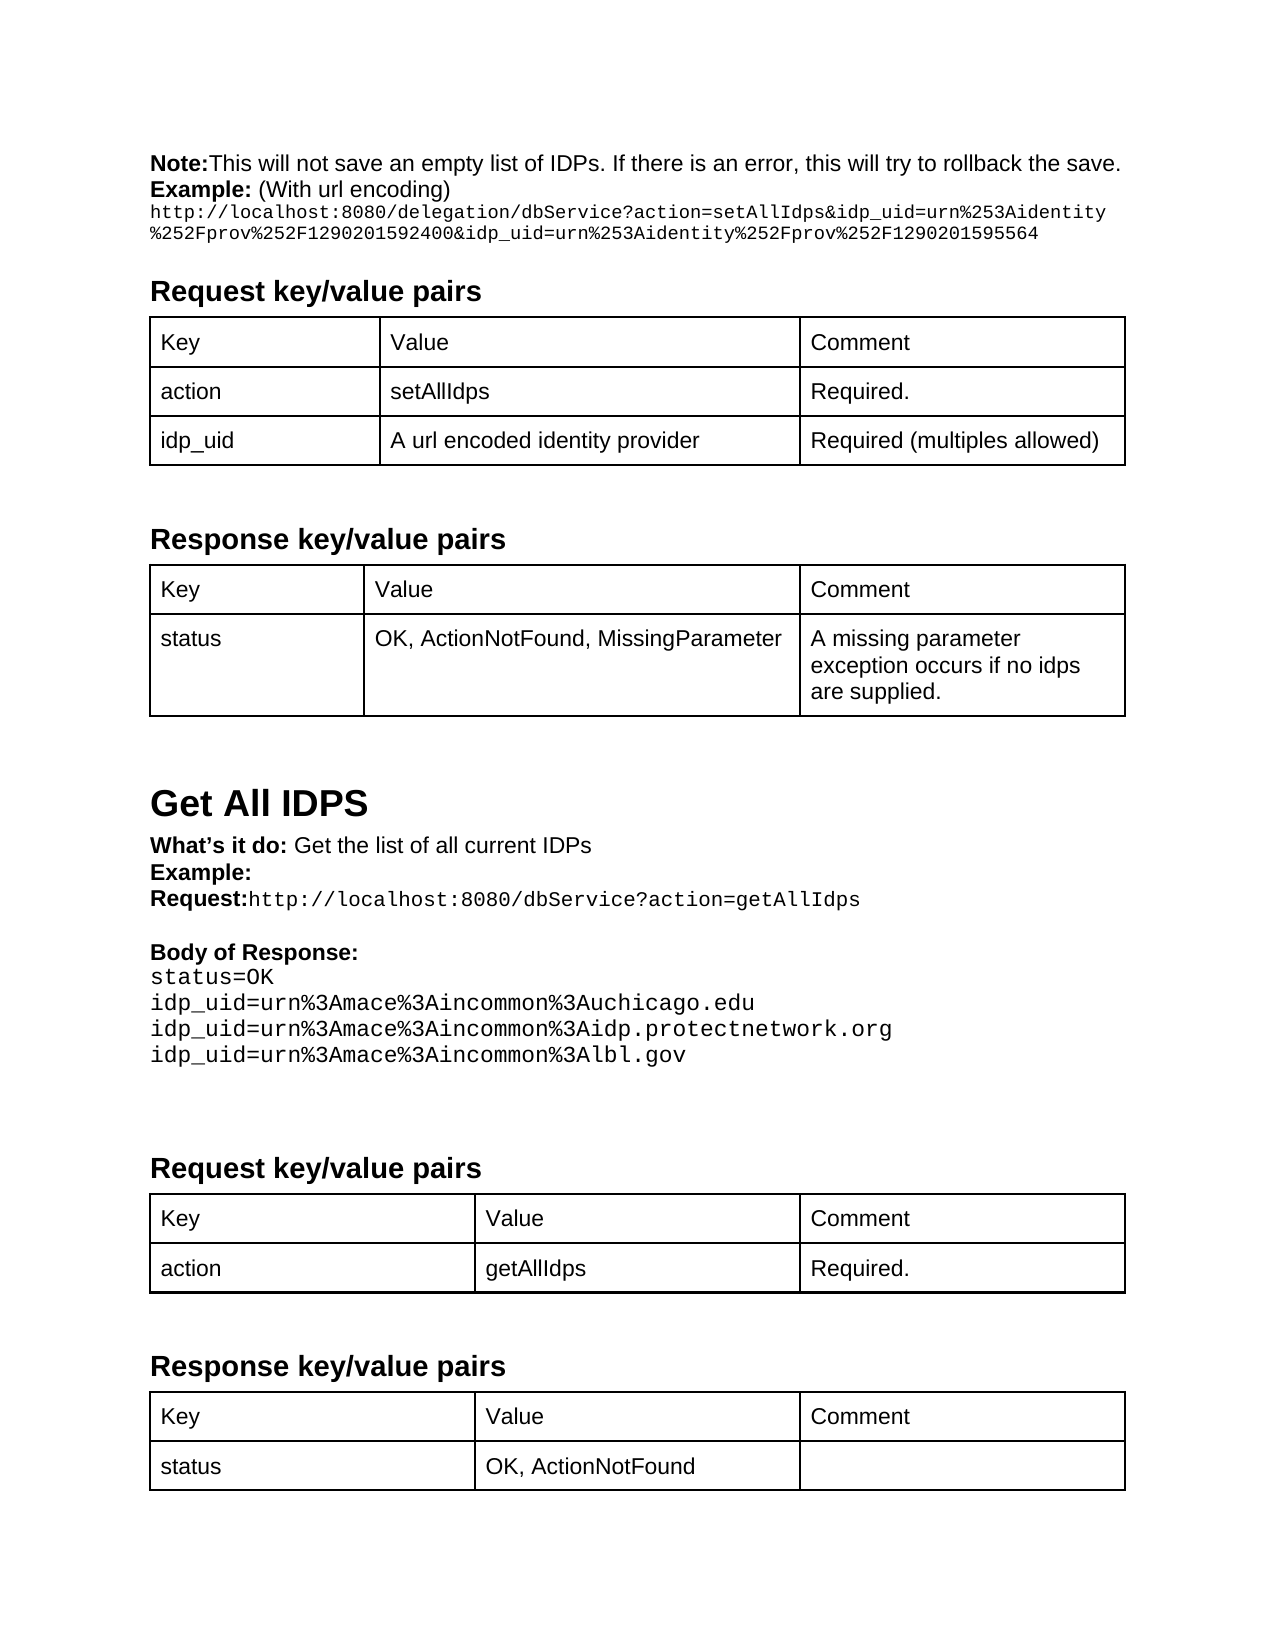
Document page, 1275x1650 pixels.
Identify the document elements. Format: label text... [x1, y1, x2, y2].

text idp_uid=urn%3Amace%3Aincommon%3Auchicago.edu [150, 991, 1125, 1017]
text Example: (With url encoding) [150, 176, 1125, 203]
text idp_uid=urn%3Amace%3Aincommon%3Albl.gov [150, 1043, 1125, 1069]
subtitle Request key/value pairs [150, 274, 1125, 308]
table_header Key [151, 566, 363, 613]
text What’s it do: Get the list of all current IDPs [150, 832, 1125, 858]
text Body of Response: [150, 939, 1125, 965]
table_cell setAllIdps [381, 368, 799, 415]
table_header Value [365, 566, 799, 613]
text idp_uid=urn%3Amace%3Aincommon%3Aidp.protectnetwork.org [150, 1017, 1125, 1043]
table_header Key [151, 1195, 474, 1242]
text http://localhost:8080/delegation/dbService?action=setAllIdps&idp_uid=urn%253Aidentity%252Fprov%252F1290201592400&idp_uid=urn%253Aidentity%252Fprov%252F1290201595564 [150, 203, 1125, 245]
subtitle Get All IDPS [150, 781, 1125, 824]
table_cell Required. [801, 368, 1124, 415]
subtitle Request key/value pairs [150, 1151, 1125, 1184]
text Example: [150, 858, 1125, 885]
text Note:This will not save an empty list of IDPs. If there is an error, this will try to rollback the save. [150, 150, 1125, 176]
table_header Comment [801, 1393, 1124, 1440]
table_cell action [151, 368, 379, 415]
table_cell A missing parameter exception occurs if no idps are supplied. [801, 615, 1124, 715]
table_cell status [151, 1442, 474, 1489]
table_header Value [476, 1195, 799, 1242]
text Request:http://localhost:8080/dbService?action=getAllIdps [150, 885, 1125, 913]
table_header Key [151, 1393, 474, 1440]
table_cell idp_uid [151, 417, 379, 464]
subtitle Response key/value pairs [150, 1349, 1125, 1382]
text status=OK [150, 965, 1125, 991]
table_header Value [381, 318, 799, 366]
table_header Value [476, 1393, 799, 1440]
table_cell OK, ActionNotFound, MissingParameter [365, 615, 799, 715]
table_header Comment [801, 566, 1124, 613]
table_header Comment [801, 318, 1124, 366]
table_cell status [151, 615, 363, 715]
table_cell Required (multiples allowed) [801, 417, 1124, 464]
table_header Key [151, 318, 379, 366]
table_cell getAllIdps [476, 1244, 799, 1291]
table_cell OK, ActionNotFound [476, 1442, 799, 1489]
table_cell Required. [801, 1244, 1124, 1291]
table_cell [801, 1442, 1124, 1489]
table_header Comment [801, 1195, 1124, 1242]
table_cell action [151, 1244, 474, 1291]
table_cell A url encoded identity provider [381, 417, 799, 464]
subtitle Response key/value pairs [150, 522, 1125, 555]
